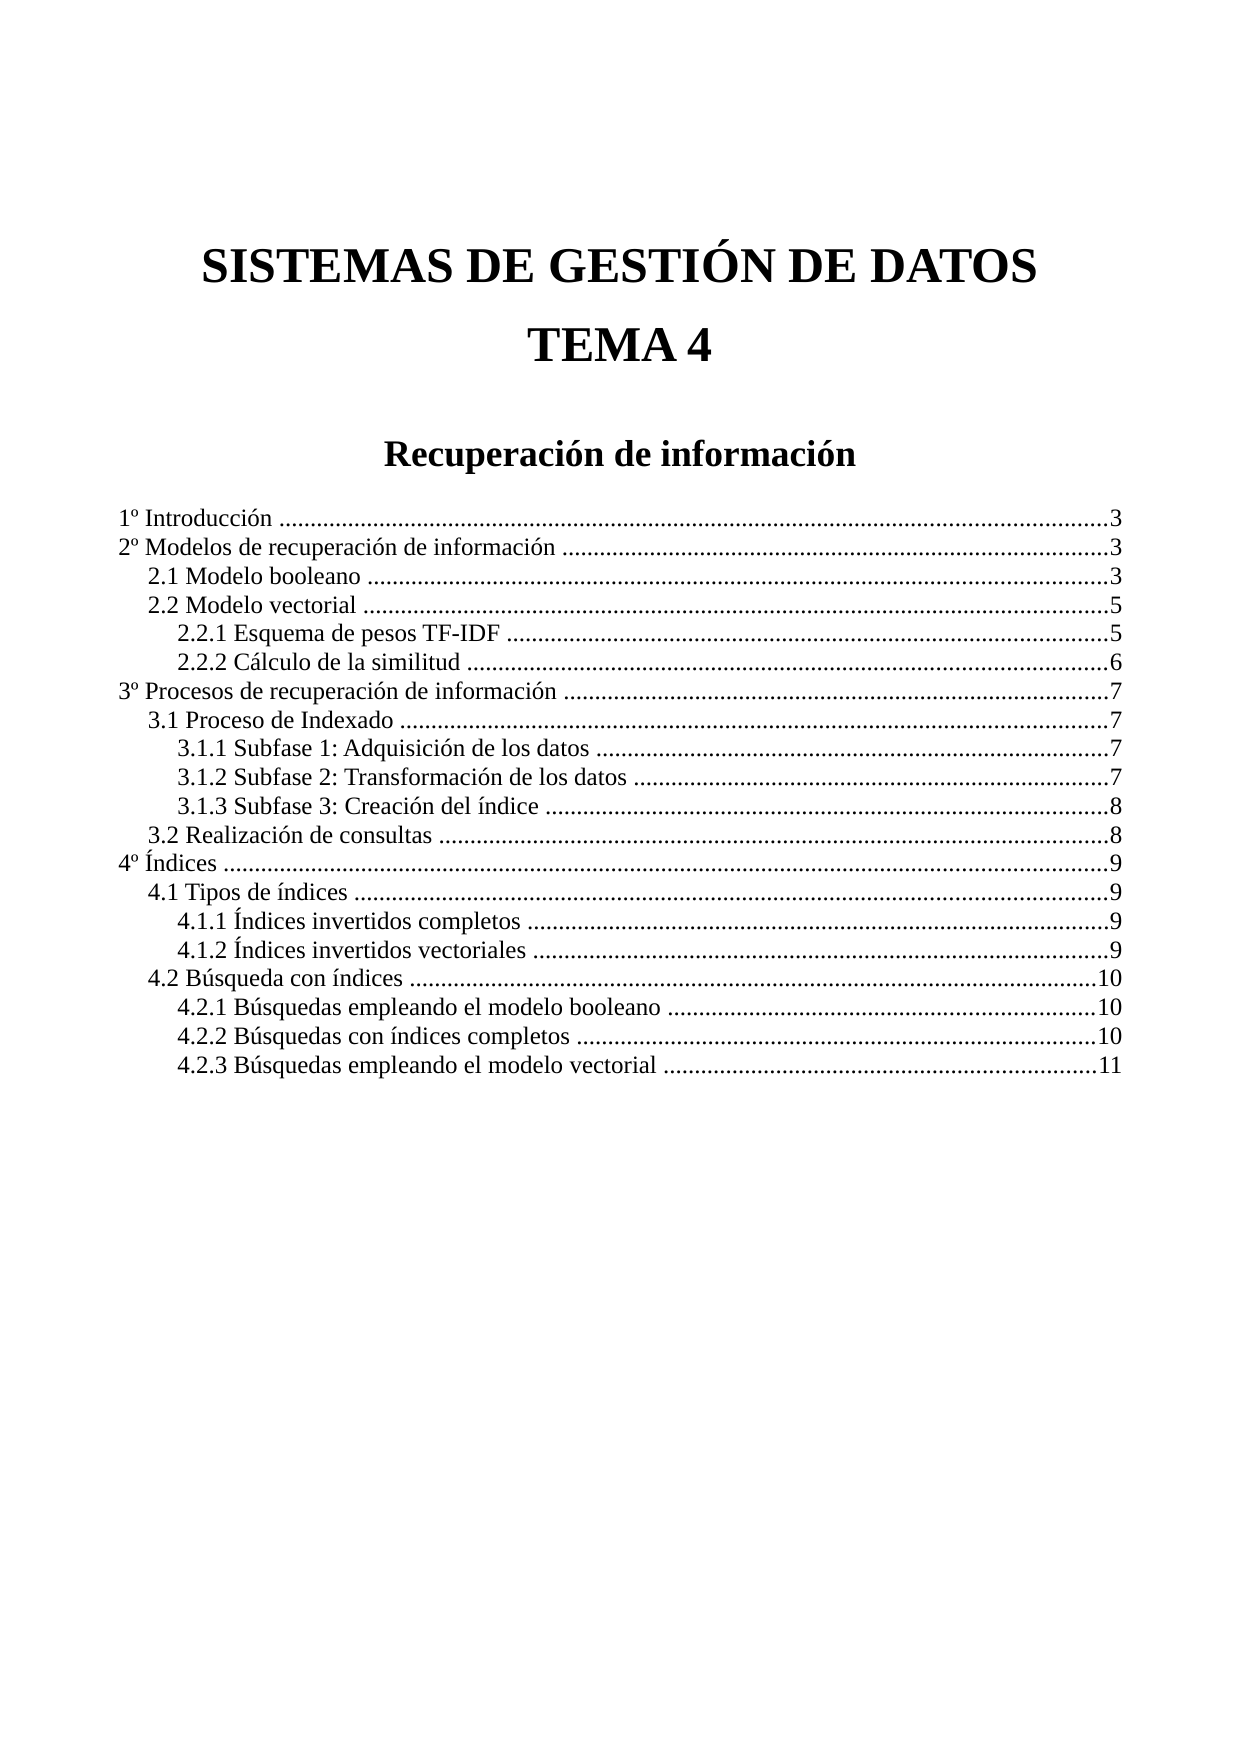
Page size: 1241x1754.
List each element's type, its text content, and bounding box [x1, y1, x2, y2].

text 4.1.2 Índices invertidos vectoriales 9 [177, 935, 1122, 963]
text 4º Índices 9 [118, 848, 1122, 877]
text 2.1 Modelo booleano 3 [148, 561, 1122, 590]
text SISTEMAS DE GESTIÓN DE DATOS [118, 236, 1122, 294]
text 3.1.3 Subfase 3: Creación del índice 8 [177, 791, 1122, 820]
text 3.1 Proceso de Indexado 7 [148, 705, 1122, 733]
text 4.2.3 Búsquedas empleando el modelo vectorial 11 [177, 1050, 1122, 1078]
text 2.2 Modelo vectorial 5 [148, 590, 1122, 618]
text Recuperación de información [118, 431, 1122, 474]
text 3º Procesos de recuperación de información 7 [118, 676, 1122, 705]
text 3.2 Realización de consultas 8 [148, 820, 1122, 848]
text 2º Modelos de recuperación de información 3 [118, 532, 1122, 561]
text 4.1 Tipos de índices 9 [148, 877, 1122, 906]
text 1º Introducción 3 [118, 503, 1122, 532]
text TEMA 4 [118, 314, 1122, 372]
text 3.1.1 Subfase 1: Adquisición de los datos 7 [177, 733, 1122, 762]
text 2.2.2 Cálculo de la similitud 6 [177, 647, 1122, 676]
text 4.2 Búsqueda con índices 10 [148, 963, 1122, 992]
text 3.1.2 Subfase 2: Transformación de los datos 7 [177, 762, 1122, 791]
text 4.2.1 Búsquedas empleando el modelo booleano 10 [177, 992, 1122, 1021]
text 4.1.1 Índices invertidos completos 9 [177, 906, 1122, 935]
text 4.2.2 Búsquedas con índices completos 10 [177, 1021, 1122, 1050]
text 2.2.1 Esquema de pesos TF-IDF 5 [177, 618, 1122, 647]
